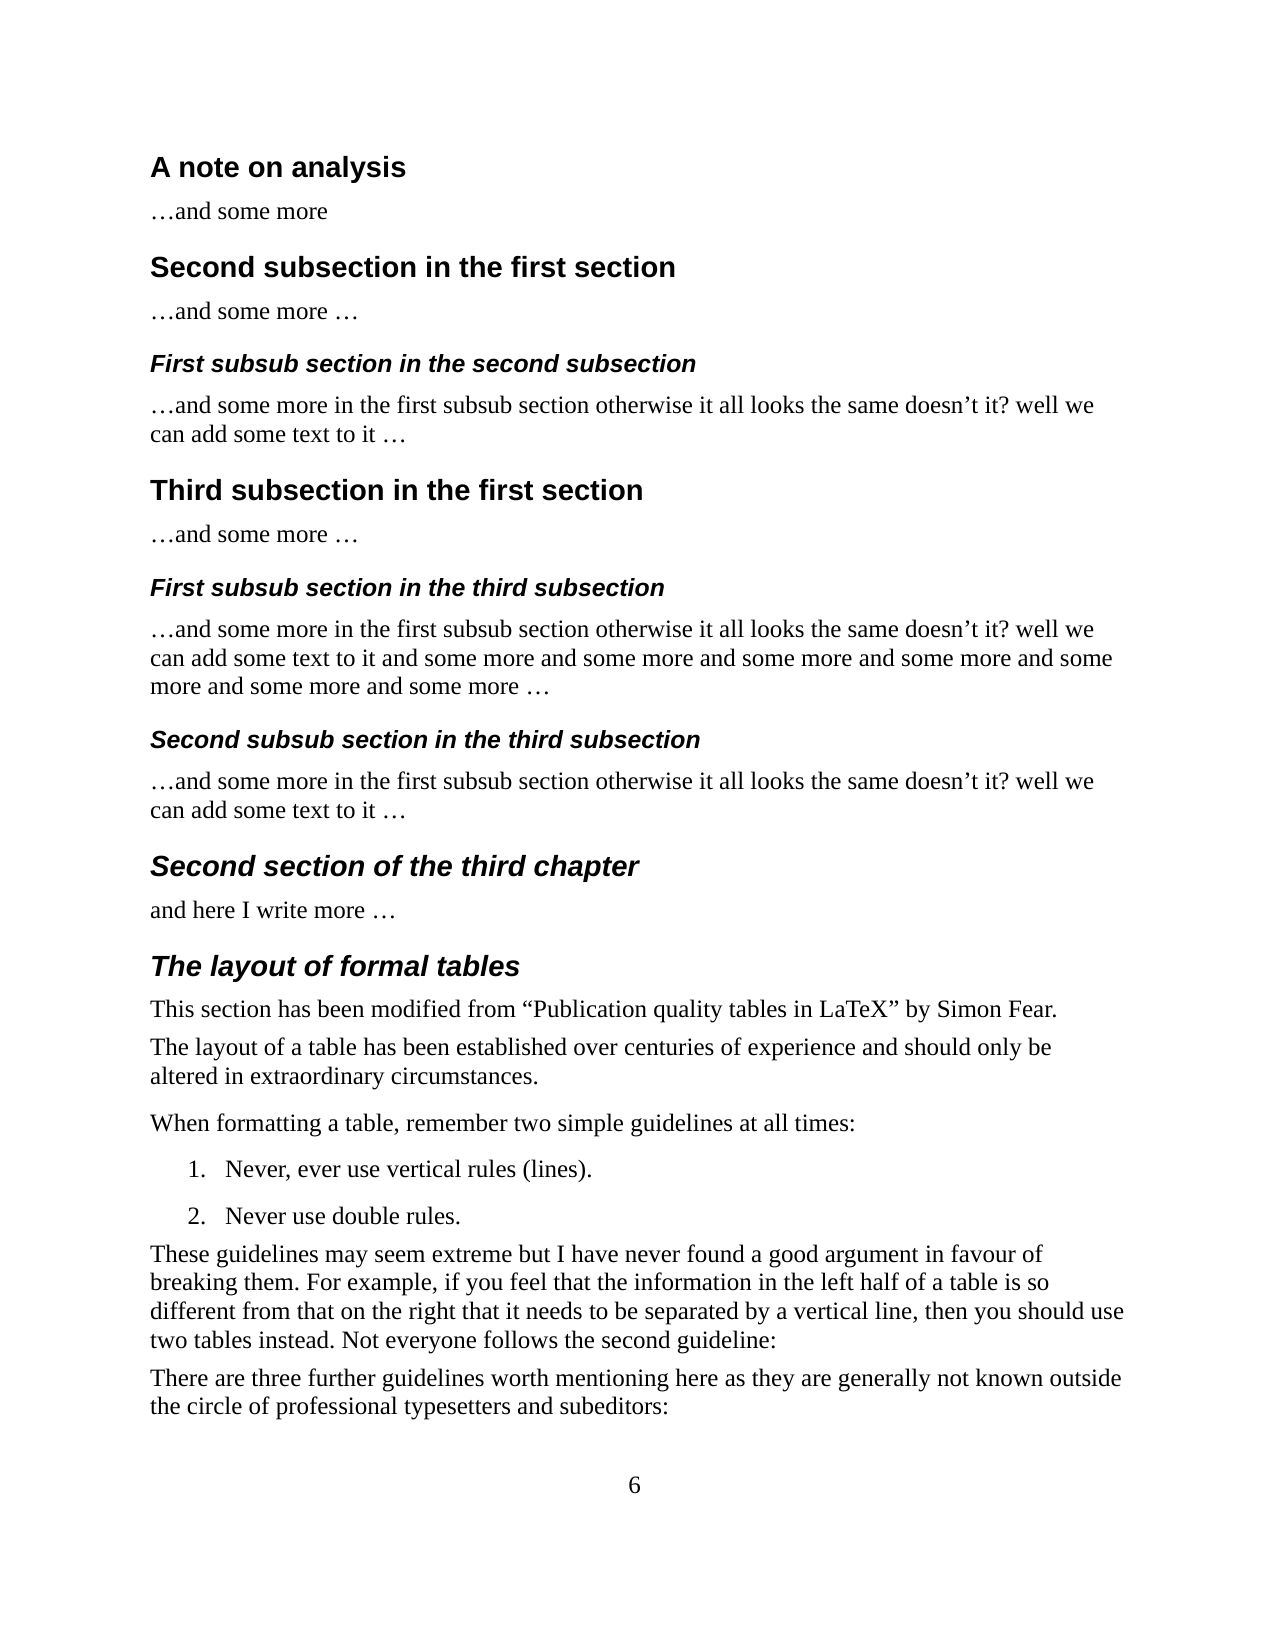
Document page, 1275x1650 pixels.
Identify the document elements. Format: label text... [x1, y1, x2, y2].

subtitle The layout of formal tables [150, 948, 1125, 982]
subtitle First subsub section in the second subsection [150, 349, 1125, 378]
subtitle Second section of the third chapter [150, 849, 1125, 882]
text The layout of a table has been established over centuries of experience and should only be altered in extraordinary circumstances. [150, 1032, 1125, 1090]
list Never, ever use vertical rules (lines). [187, 1154, 1125, 1183]
subtitle Second subsection in the first section [150, 250, 1125, 283]
text When formatting a table, remember two simple guidelines at all times: [150, 1108, 1125, 1136]
text This section has been modified from “Publication quality tables in LaTeX” by Simon Fear. [150, 994, 1125, 1023]
text …and some more in the first subsub section otherwise it all looks the same doesn’t it? well we can add some text to it … [150, 766, 1125, 824]
text …and some more in the first subsub section otherwise it all looks the same doesn’t it? well we can add some text to it and some more and some more and some more and some more and some more and some more and some more … [150, 614, 1125, 700]
subtitle A note on analysis [150, 150, 1125, 183]
text …and some more … [150, 519, 1125, 548]
subtitle Third subsection in the first section [150, 473, 1125, 507]
subtitle First subsub section in the third subsection [150, 573, 1125, 601]
list Never use double rules. [187, 1201, 1125, 1230]
text …and some more … [150, 296, 1125, 324]
text …and some more [150, 196, 1125, 225]
text There are three further guidelines worth mentioning here as they are generally not known outside the circle of professional typesetters and subeditors: [150, 1363, 1125, 1420]
subtitle Second subsub section in the third subsection [150, 725, 1125, 754]
text and here I write more … [150, 895, 1125, 923]
text These guidelines may seem extreme but I have never found a good argument in favour of breaking them. For example, if you feel that the information in the left half of a table is so different from that on the right that it needs to be separated by a vertical line, then you should use two tables instead. Not everyone follows the second guideline: [150, 1239, 1125, 1354]
text …and some more in the first subsub section otherwise it all looks the same doesn’t it? well we can add some text to it … [150, 391, 1125, 448]
